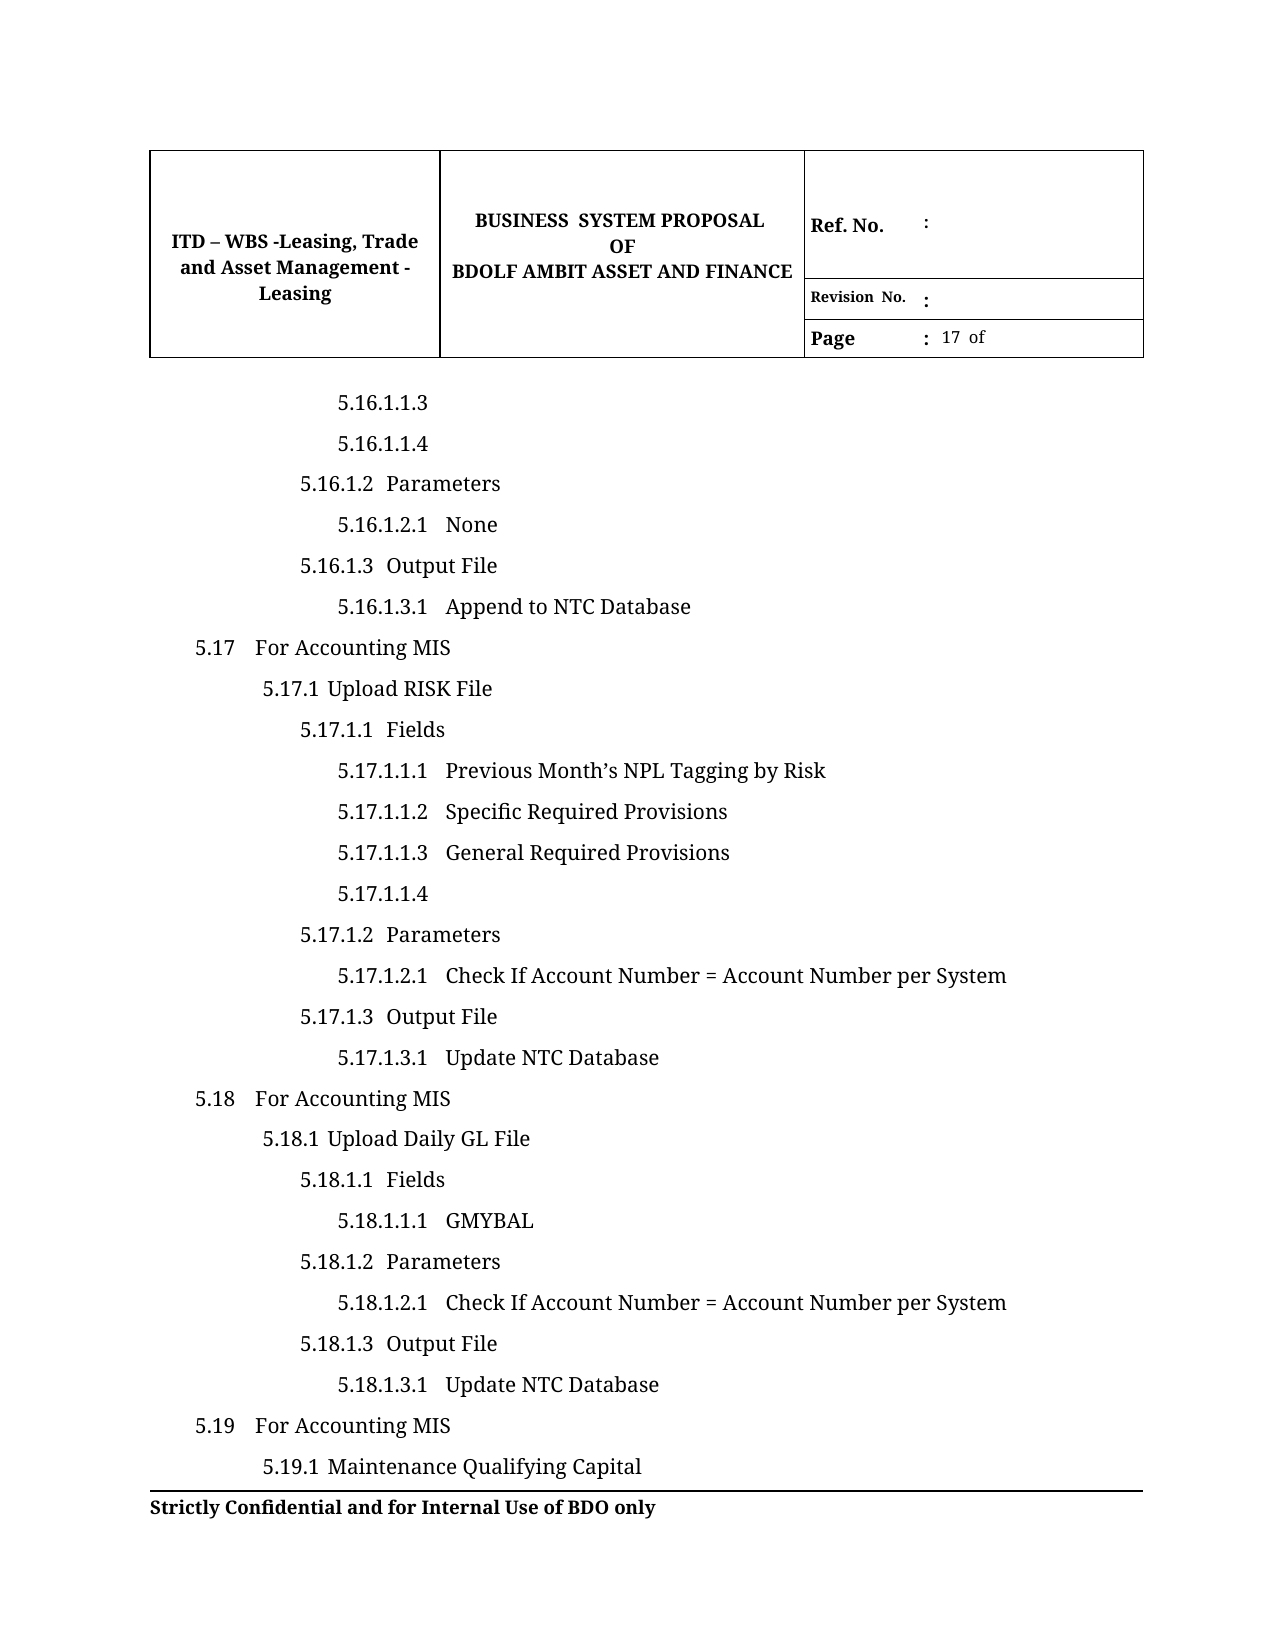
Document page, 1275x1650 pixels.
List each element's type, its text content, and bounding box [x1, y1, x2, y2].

list GMYBAL [337, 1206, 1143, 1235]
list Output File [300, 1329, 1143, 1358]
list Upload RISK File [262, 674, 1143, 703]
list Fields [300, 1166, 1143, 1194]
list For Accounting MIS [195, 1411, 1143, 1439]
list General Required Provisions [337, 838, 1143, 866]
list Upload Daily GL File [262, 1124, 1143, 1153]
list Output File [300, 551, 1143, 580]
list Maintenance Qualifying Capital [262, 1452, 1143, 1481]
list Check If Account Number = Account Number per System [337, 961, 1143, 989]
list None [337, 511, 1143, 539]
list For Accounting MIS [195, 633, 1143, 662]
list Specific Required Provisions [337, 797, 1143, 826]
list For Accounting MIS [195, 1084, 1143, 1112]
list Parameters [300, 1247, 1143, 1276]
list Check If Account Number = Account Number per System [337, 1288, 1143, 1317]
list Update NTC Database [337, 1043, 1143, 1071]
list Previous Month’s NPL Tagging by Risk [337, 756, 1143, 784]
list Output File [300, 1002, 1143, 1030]
list Update NTC Database [337, 1370, 1143, 1399]
list Fields [300, 715, 1143, 744]
list Append to NTC Database [337, 592, 1143, 621]
list Parameters [300, 469, 1143, 498]
list Parameters [300, 920, 1143, 948]
